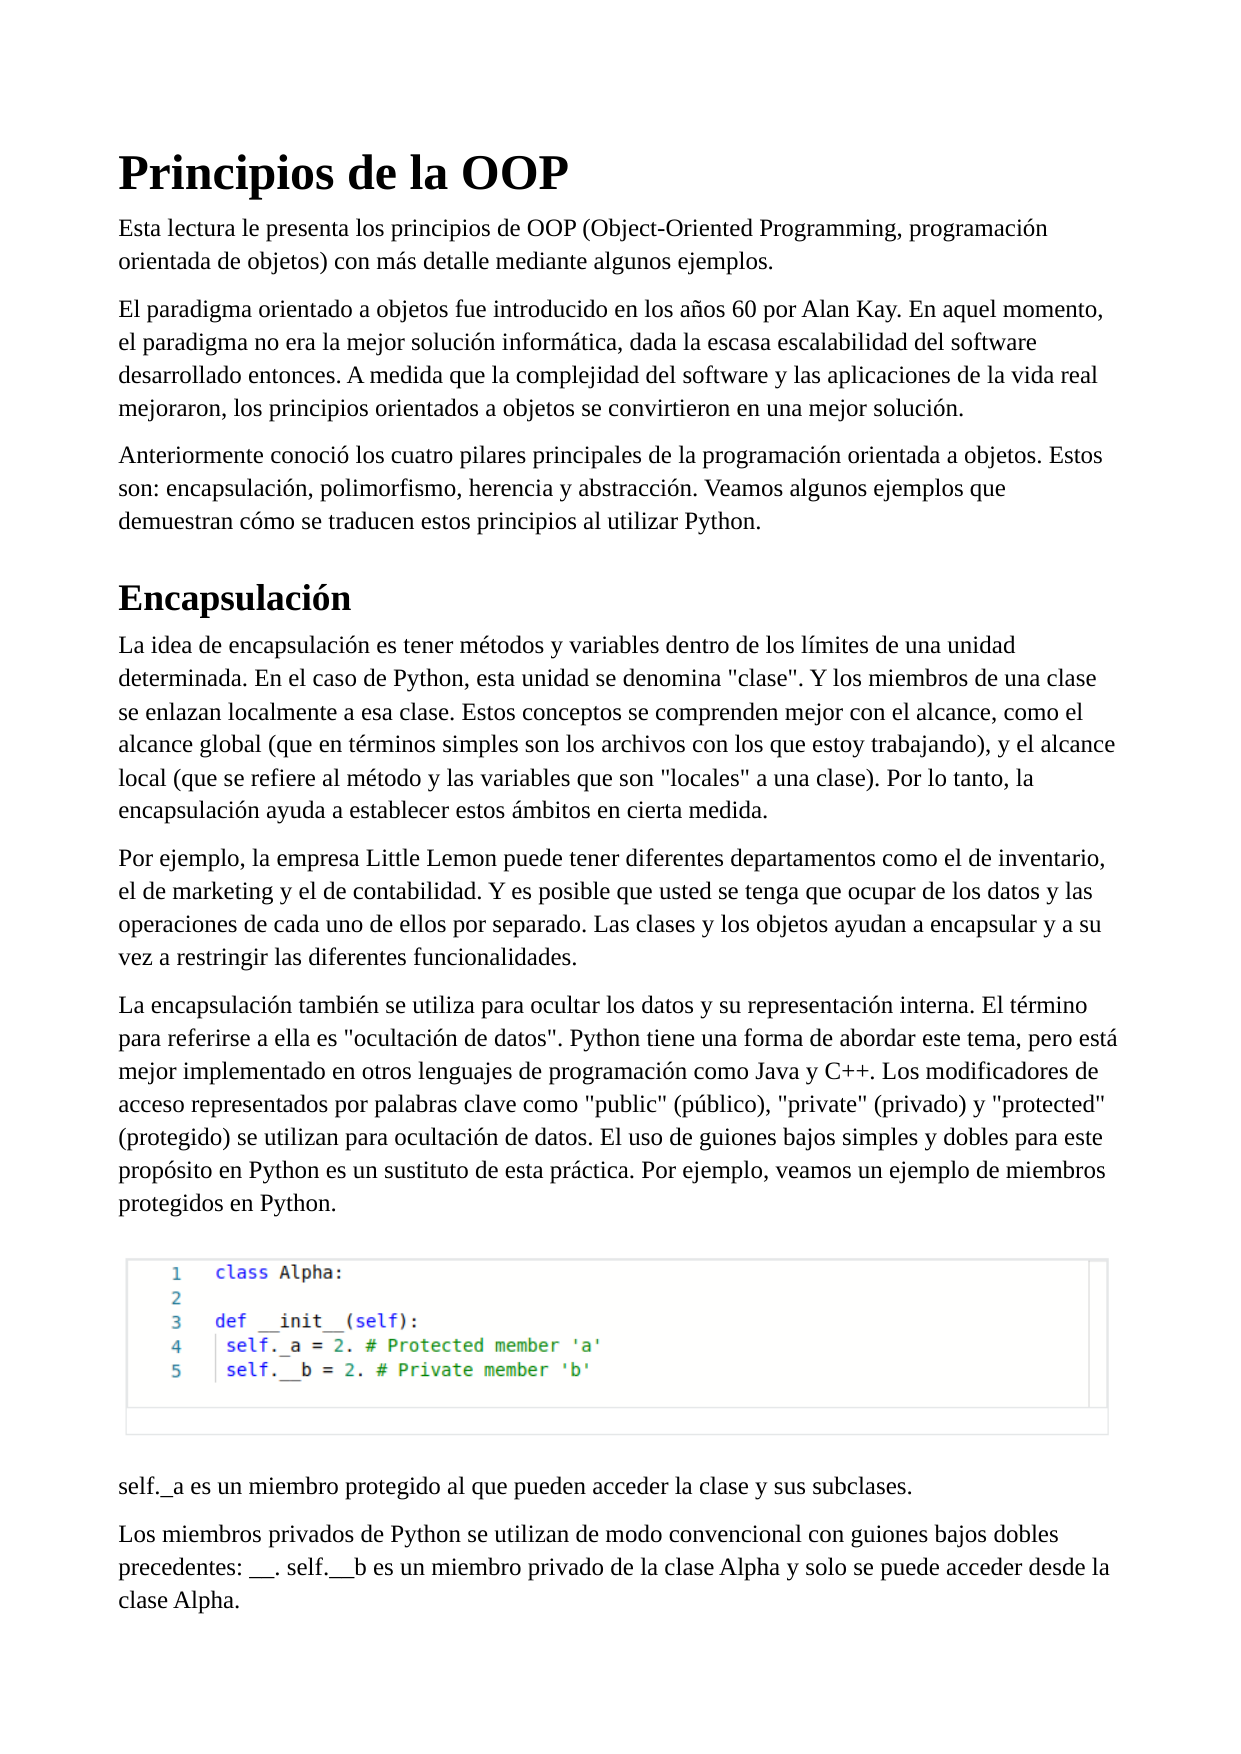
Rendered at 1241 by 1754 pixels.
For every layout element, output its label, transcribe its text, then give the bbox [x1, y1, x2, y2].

text La idea de encapsulación es tener métodos y variables dentro de los límites de una unidad determinada. En el caso de Python, esta unidad se denomina "clase". Y los miembros de una clase se enlazan localmente a esa clase. Estos conceptos se comprenden mejor con el alcance, como el alcance global (que en términos simples son los archivos con los que estoy trabajando), y el alcance local (que se refiere al método y las variables que son "locales" a una clase). Por lo tanto, la encapsulación ayuda a establecer estos ámbitos en cierta medida. [118, 631, 1122, 824]
subtitle Encapsulación [118, 575, 1122, 618]
text Por ejemplo, la empresa Little Lemon puede tener diferentes departamentos como el de inventario, el de marketing y el de contabilidad. Y es posible que usted se tenga que ocupar de los datos y las operaciones de cada uno de ellos por separado. Las clases y los objetos ayudan a encapsular y a su vez a restringir las diferentes funcionalidades. [118, 843, 1122, 971]
text self._a es un miembro protegido al que pueden acceder la clase y sus subclases. [118, 1471, 1122, 1500]
text Los miembros privados de Python se utilizan de modo convencional con guiones bajos dobles precedentes: __. self.__b es un miembro privado de la clase Alpha y solo se puede acceder desde la clase Alpha. [118, 1519, 1122, 1614]
subtitle Principios de la OOP [118, 143, 1122, 201]
picture [118, 1248, 1123, 1443]
text Anteriormente conoció los cuatro pilares principales de la programación orientada a objetos. Estos son: encapsulación, polimorfismo, herencia y abstracción. Veamos algunos ejemplos que demuestran cómo se traducen estos principios al utilizar Python. [118, 440, 1122, 535]
text La encapsulación también se utiliza para ocultar los datos y su representación interna. El término para referirse a ella es "ocultación de datos". Python tiene una forma de abordar este tema, pero está mejor implementado en otros lenguajes de programación como Java y C++. Los modificadores de acceso representados por palabras clave como "public" (público), "private" (privado) y "protected" (protegido) se utilizan para ocultación de datos. El uso de guiones bajos simples y dobles para este propósito en Python es un sustituto de esta práctica. Por ejemplo, veamos un ejemplo de miembros protegidos en Python. [118, 990, 1122, 1217]
text El paradigma orientado a objetos fue introducido en los años 60 por Alan Kay. En aquel momento, el paradigma no era la mejor solución informática, dada la escasa escalabilidad del software desarrollado entonces. A medida que la complejidad del software y las aplicaciones de la vida real mejoraron, los principios orientados a objetos se convirtieron en una mejor solución. [118, 294, 1122, 422]
text Esta lectura le presenta los principios de OOP (Object-Oriented Programming, programación orientada de objetos) con más detalle mediante algunos ejemplos. [118, 213, 1122, 275]
